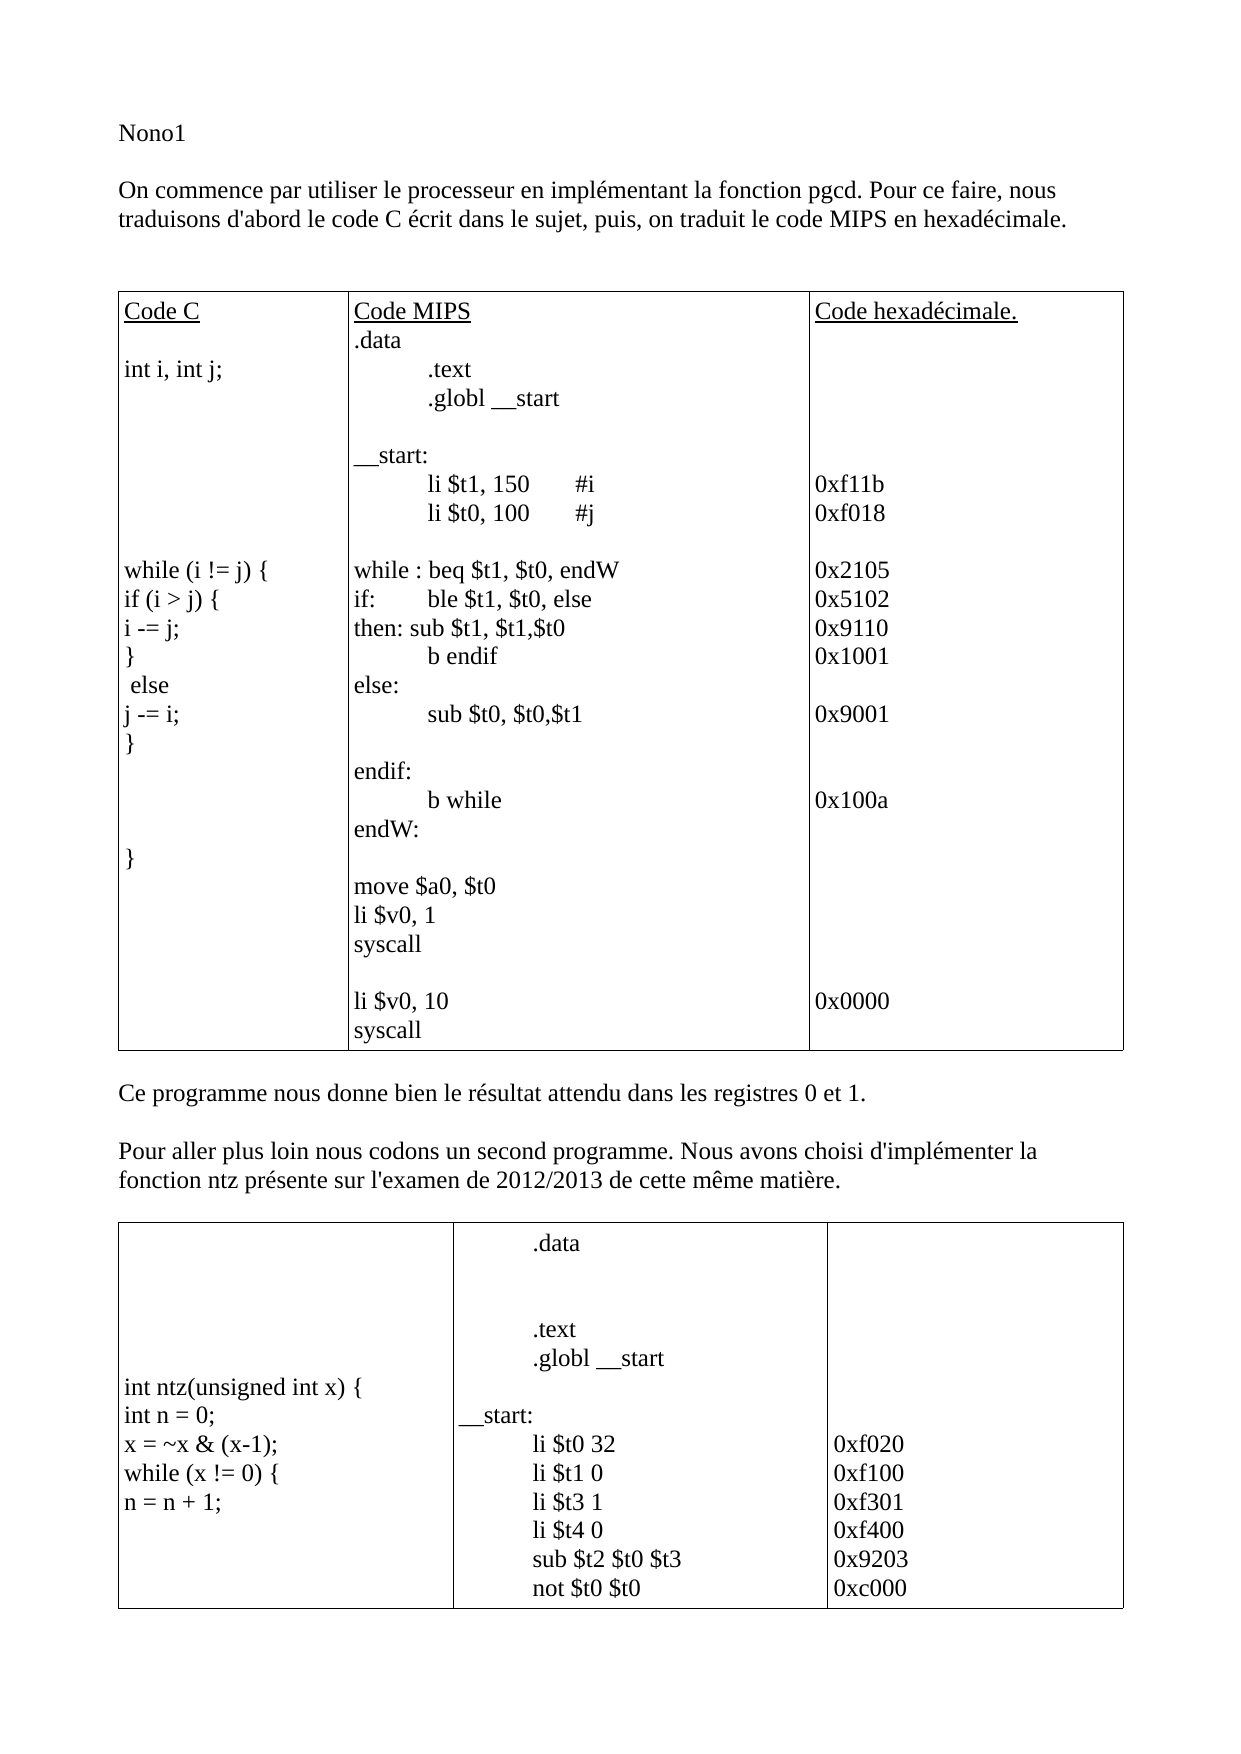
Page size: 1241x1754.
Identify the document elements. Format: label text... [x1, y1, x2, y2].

table_header int ntz(unsigned int x) { int n = 0; x = ~x & (x-1); while (x != 0) { n = n + 1; [119, 1223, 453, 1608]
text Nono1 [118, 118, 1122, 147]
table_header Code hexadécimale. 0xf11b 0xf018 0x2105 0x5102 0x9110 0x1001 0x9001 0x100a 0x0000 [810, 292, 1123, 1050]
text Ce programme nous donne bien le résultat attendu dans les registres 0 et 1. [118, 1078, 1122, 1107]
table_header Code C int i, int j; while (i != j) { if (i > j) { i -= j; } else j -= i; } } [119, 292, 348, 1050]
table_header 0xf020 0xf100 0xf301 0xf400 0x9203 0xc000 [828, 1223, 1123, 1608]
table_header .data .text .globl __start __start: li $t0 32 li $t1 0 li $t3 1 li $t4 0 sub $t2 $t0 $t3 not $t0 $t0 [454, 1223, 827, 1608]
table_header Code MIPS .data .text .globl __start __start: li $t1, 150 #i li $t0, 100 #j while : beq $t1, $t0, endW if: ble $t1, $t0, else then: sub $t1, $t1,$t0 b endif else: sub $t0, $t0,$t1 endif: b while endW: move $a0, $t0 li $v0, 1 syscall li $v0, 10 syscall [349, 292, 809, 1050]
text Pour aller plus loin nous codons un second programme. Nous avons choisi d'implémenter la fonction ntz présente sur l'examen de 2012/2013 de cette même matière. [118, 1136, 1122, 1193]
text On commence par utiliser le processeur en implémentant la fonction pgcd. Pour ce faire, nous traduisons d'abord le code C écrit dans le sujet, puis, on traduit le code MIPS en hexadécimale. [118, 176, 1122, 233]
